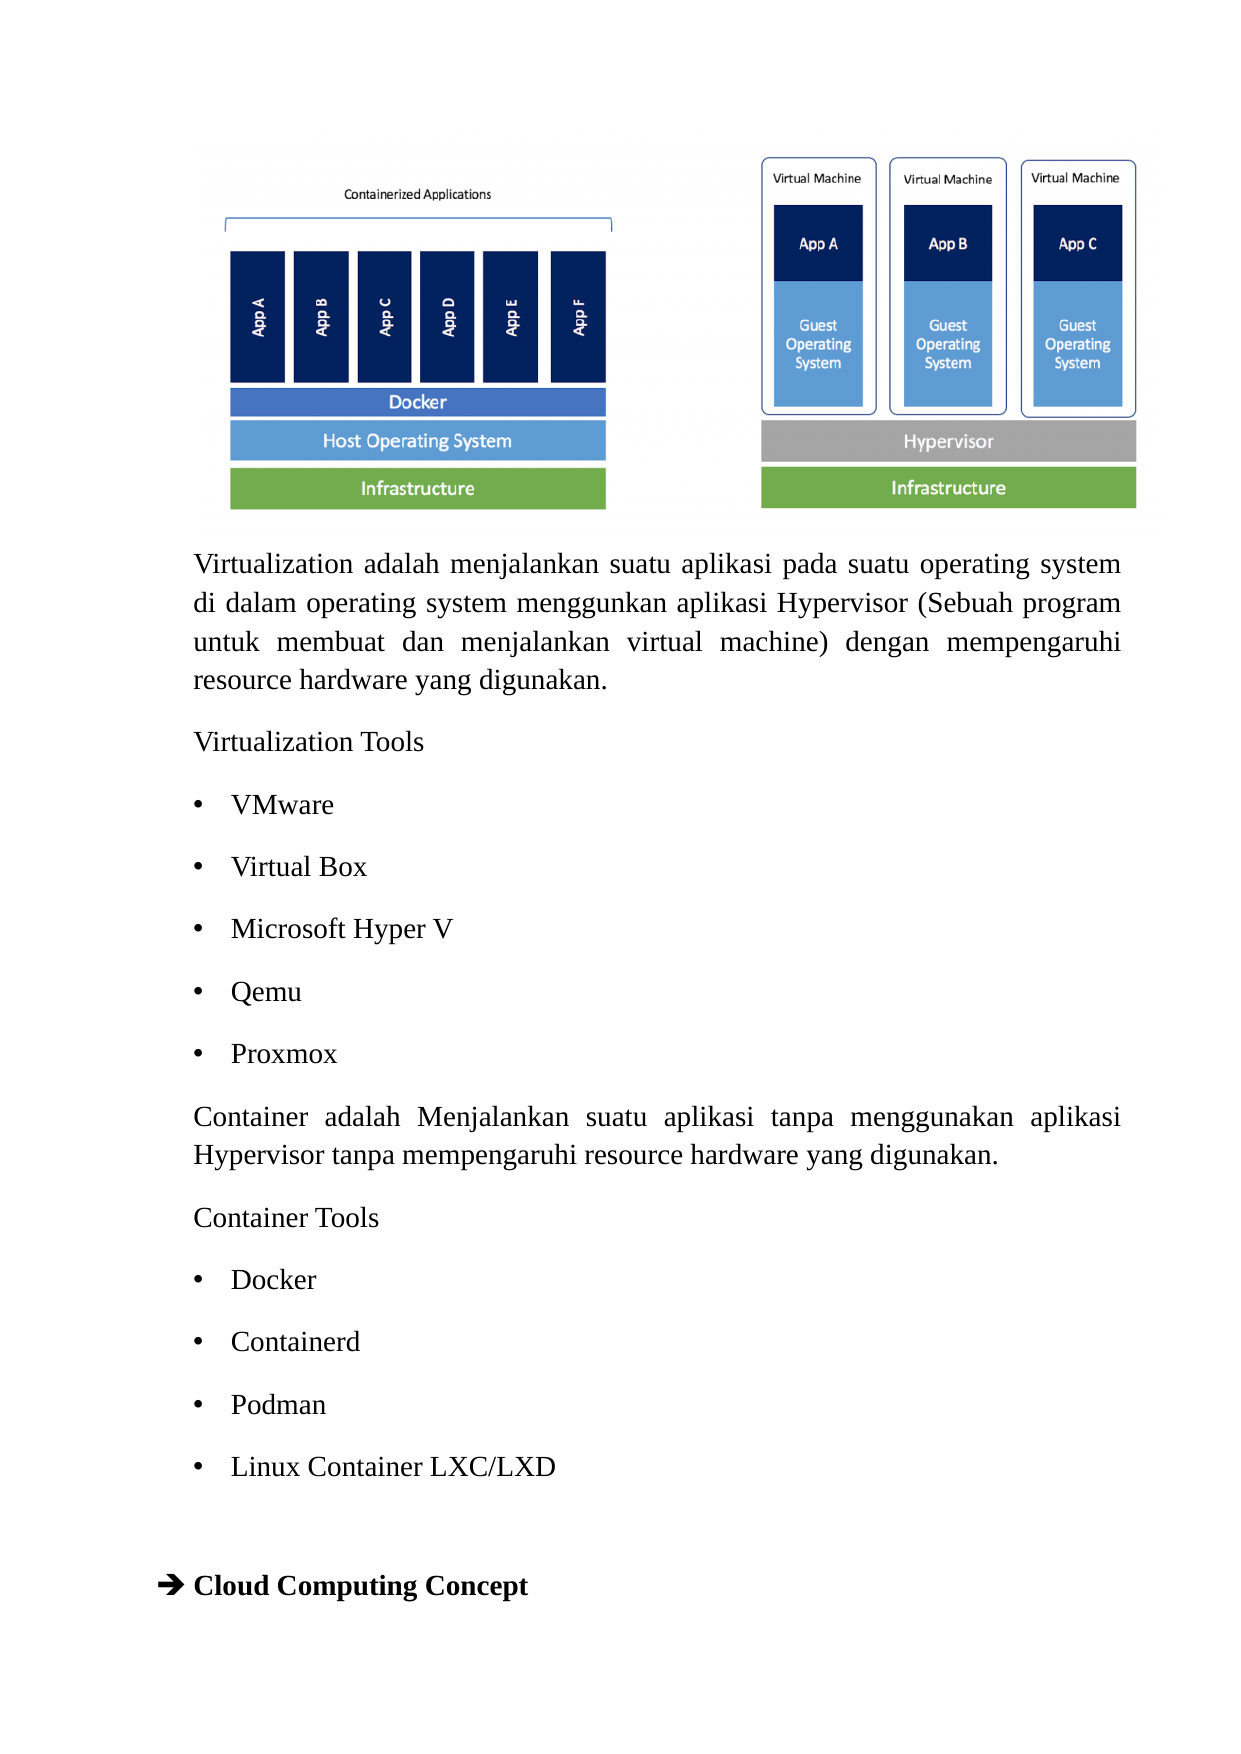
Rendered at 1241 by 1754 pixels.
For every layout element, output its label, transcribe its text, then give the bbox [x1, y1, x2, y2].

list Cloud Computing Concept [156, 1568, 1122, 1602]
list Containerd [193, 1324, 1122, 1358]
list Virtual Box [193, 849, 1122, 883]
list VMware [193, 787, 1122, 821]
list Virtualization Tools [156, 724, 1122, 758]
picture [196, 131, 1164, 542]
list Docker [193, 1262, 1122, 1296]
list Container adalah Menjalankan suatu aplikasi tanpa menggunakan aplikasi Hypervisor tanpa mempengaruhi resource hardware yang digunakan. [156, 1099, 1122, 1171]
list Qemu [193, 974, 1122, 1008]
list Virtualization adalah menjalankan suatu aplikasi pada suatu operating system di dalam operating system menggunkan aplikasi Hypervisor (Sebuah program untuk membuat dan menjalankan virtual machine) dengan mempengaruhi resource hardware yang digunakan. [156, 118, 1122, 696]
list Container Tools [156, 1200, 1122, 1233]
list Proxmox [193, 1036, 1122, 1070]
list Linux Container LXC/LXD [193, 1449, 1122, 1483]
list Podman [193, 1387, 1122, 1420]
list Microsoft Hyper V [193, 912, 1122, 945]
